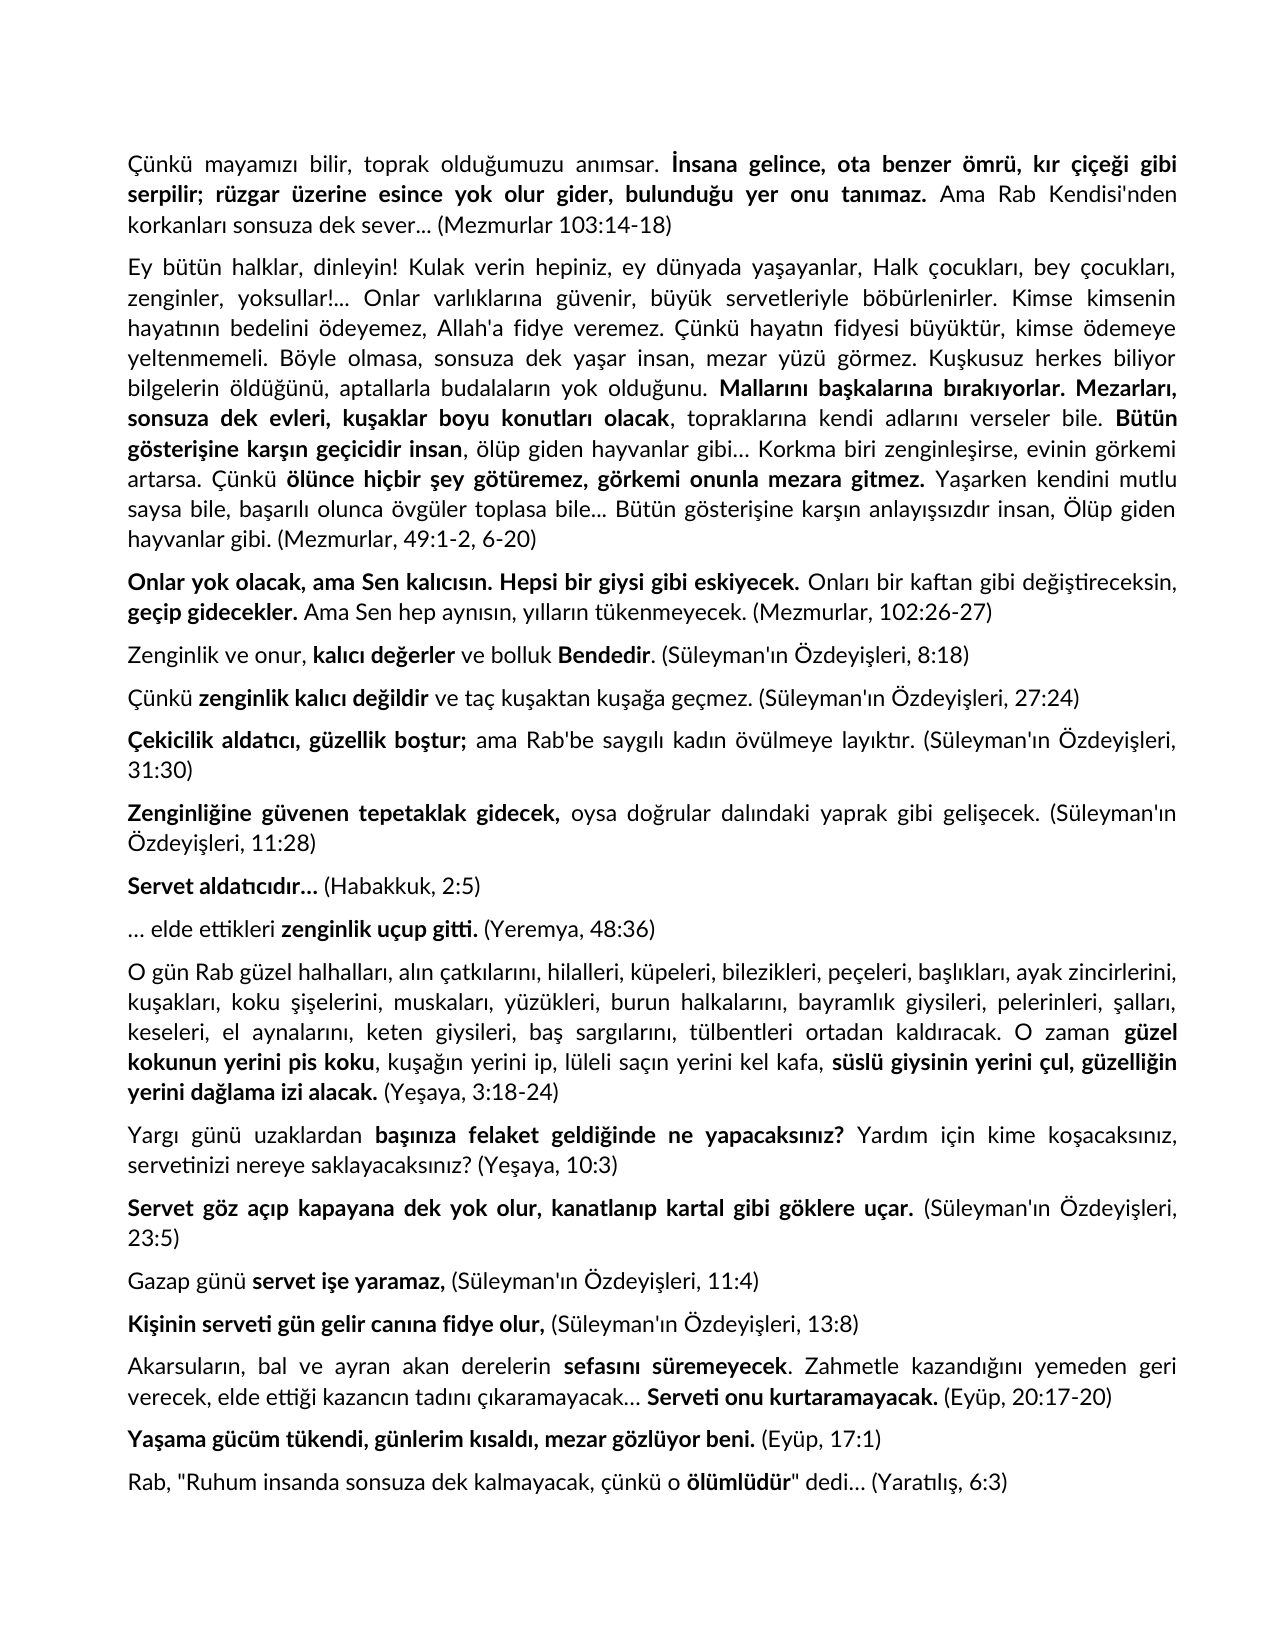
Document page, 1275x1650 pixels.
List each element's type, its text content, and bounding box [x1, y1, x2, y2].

text Zenginlik ve onur, kalıcı değerler ve bolluk Bendedir. (Süleyman'ın Özdeyişleri, 8:18) [127, 641, 1177, 668]
text Çünkü mayamızı bilir, toprak olduğumuzu anımsar. İnsana gelince, ota benzer ömrü, kır çiçeği gibi serpilir; rüzgar üzerine esince yok olur gider, bulunduğu yer onu tanımaz. Ama Rab Kendisi'nden korkanları sonsuza dek sever... (Mezmurlar 103:14-18) [127, 150, 1177, 238]
text O gün Rab güzel halhalları, alın çatkılarını, hilalleri, küpeleri, bilezikleri, peçeleri, başlıkları, ayak zincirlerini, kuşakları, koku şişelerini, muskaları, yüzükleri, burun halkalarını, bayramlık giysileri, pelerinleri, şalları, keseleri, el aynalarını, keten giysileri, baş sargılarını, tülbentleri ortadan kaldıracak. O zaman güzel kokunun yerini pis koku, kuşağın yerini ip, lüleli saçın yerini kel kafa, süslü giysinin yerini çul, güzelliğin yerini dağlama izi alacak. (Yeşaya, 3:18-24) [127, 957, 1177, 1106]
text Zenginliğine güvenen tepetaklak gidecek, oysa doğrular dalındaki yaprak gibi gelişecek. (Süleyman'ın Özdeyişleri, 11:28) [127, 799, 1177, 857]
text Çünkü zenginlik kalıcı değildir ve taç kuşaktan kuşağa geçmez. (Süleyman'ın Özdeyişleri, 27:24) [127, 683, 1177, 711]
text Gazap günü servet işe yaramaz, (Süleyman'ın Özdeyişleri, 11:4) [127, 1267, 1177, 1294]
text Çekicilik aldatıcı, güzellik boştur; ama Rab'be saygılı kadın övülmeye layıktır. (Süleyman'ın Özdeyişleri, 31:30) [127, 726, 1177, 784]
text Akarsuların, bal ve ayran akan derelerin sefasını süremeyecek. Zahmetle kazandığını yemeden geri verecek, elde ettiği kazancın tadını çıkaramayacak… Serveti onu kurtaramayacak. (Eyüp, 20:17-20) [127, 1352, 1177, 1410]
text Onlar yok olacak, ama Sen kalıcısın. Hepsi bir giysi gibi eskiyecek. Onları bir kaftan gibi değiştireceksin, geçip gidecekler. Ama Sen hep aynısın, yılların tükenmeyecek. (Mezmurlar, 102:26-27) [127, 568, 1177, 625]
text Yargı günü uzaklardan başınıza felaket geldiğinde ne yapacaksınız? Yardım için kime koşacaksınız, servetinizi nereye saklayacaksınız? (Yeşaya, 10:3) [127, 1121, 1177, 1178]
text Kişinin serveti gün gelir canına fidye olur, (Süleyman'ın Özdeyişleri, 13:8) [127, 1309, 1177, 1337]
text Servet göz açıp kapayana dek yok olur, kanatlanıp kartal gibi göklere uçar. (Süleyman'ın Özdeyişleri, 23:5) [127, 1194, 1177, 1251]
text Ey bütün halklar, dinleyin! Kulak verin hepiniz, ey dünyada yaşayanlar, Halk çocukları, bey çocukları, zenginler, yoksullar!... Onlar varlıklarına güvenir, büyük servetleriyle böbürlenirler. Kimse kimsenin hayatının bedelini ödeyemez, Allah'a fidye veremez. Çünkü hayatın fidyesi büyüktür, kimse ödemeye yeltenmemeli. Böyle olmasa, sonsuza dek yaşar insan, mezar yüzü görmez. Kuşkusuz herkes biliyor bilgelerin öldüğünü, aptallarla budalaların yok olduğunu. Mallarını başkalarına bırakıyorlar. Mezarları, sonsuza dek evleri, kuşaklar boyu konutları olacak, topraklarına kendi adlarını verseler bile. Bütün gösterişine karşın geçicidir insan, ölüp giden hayvanlar gibi… Korkma biri zenginleşirse, evinin görkemi artarsa. Çünkü ölünce hiçbir şey götüremez, görkemi onunla mezara gitmez. Yaşarken kendini mutlu saysa bile, başarılı olunca övgüler toplasa bile... Bütün gösterişine karşın anlayışsızdır insan, Ölüp giden hayvanlar gibi. (Mezmurlar, 49:1-2, 6-20) [127, 253, 1177, 552]
text Yaşama gücüm tükendi, günlerim kısaldı, mezar gözlüyor beni. (Eyüp, 17:1) [127, 1425, 1177, 1452]
text … elde ettikleri zenginlik uçup gitti. (Yeremya, 48:36) [127, 914, 1177, 942]
text Servet aldatıcıdır… (Habakkuk, 2:5) [127, 872, 1177, 899]
text Rab, "Ruhum insanda sonsuza dek kalmayacak, çünkü o ölümlüdür" dedi… (Yaratılış, 6:3) [127, 1468, 1177, 1495]
